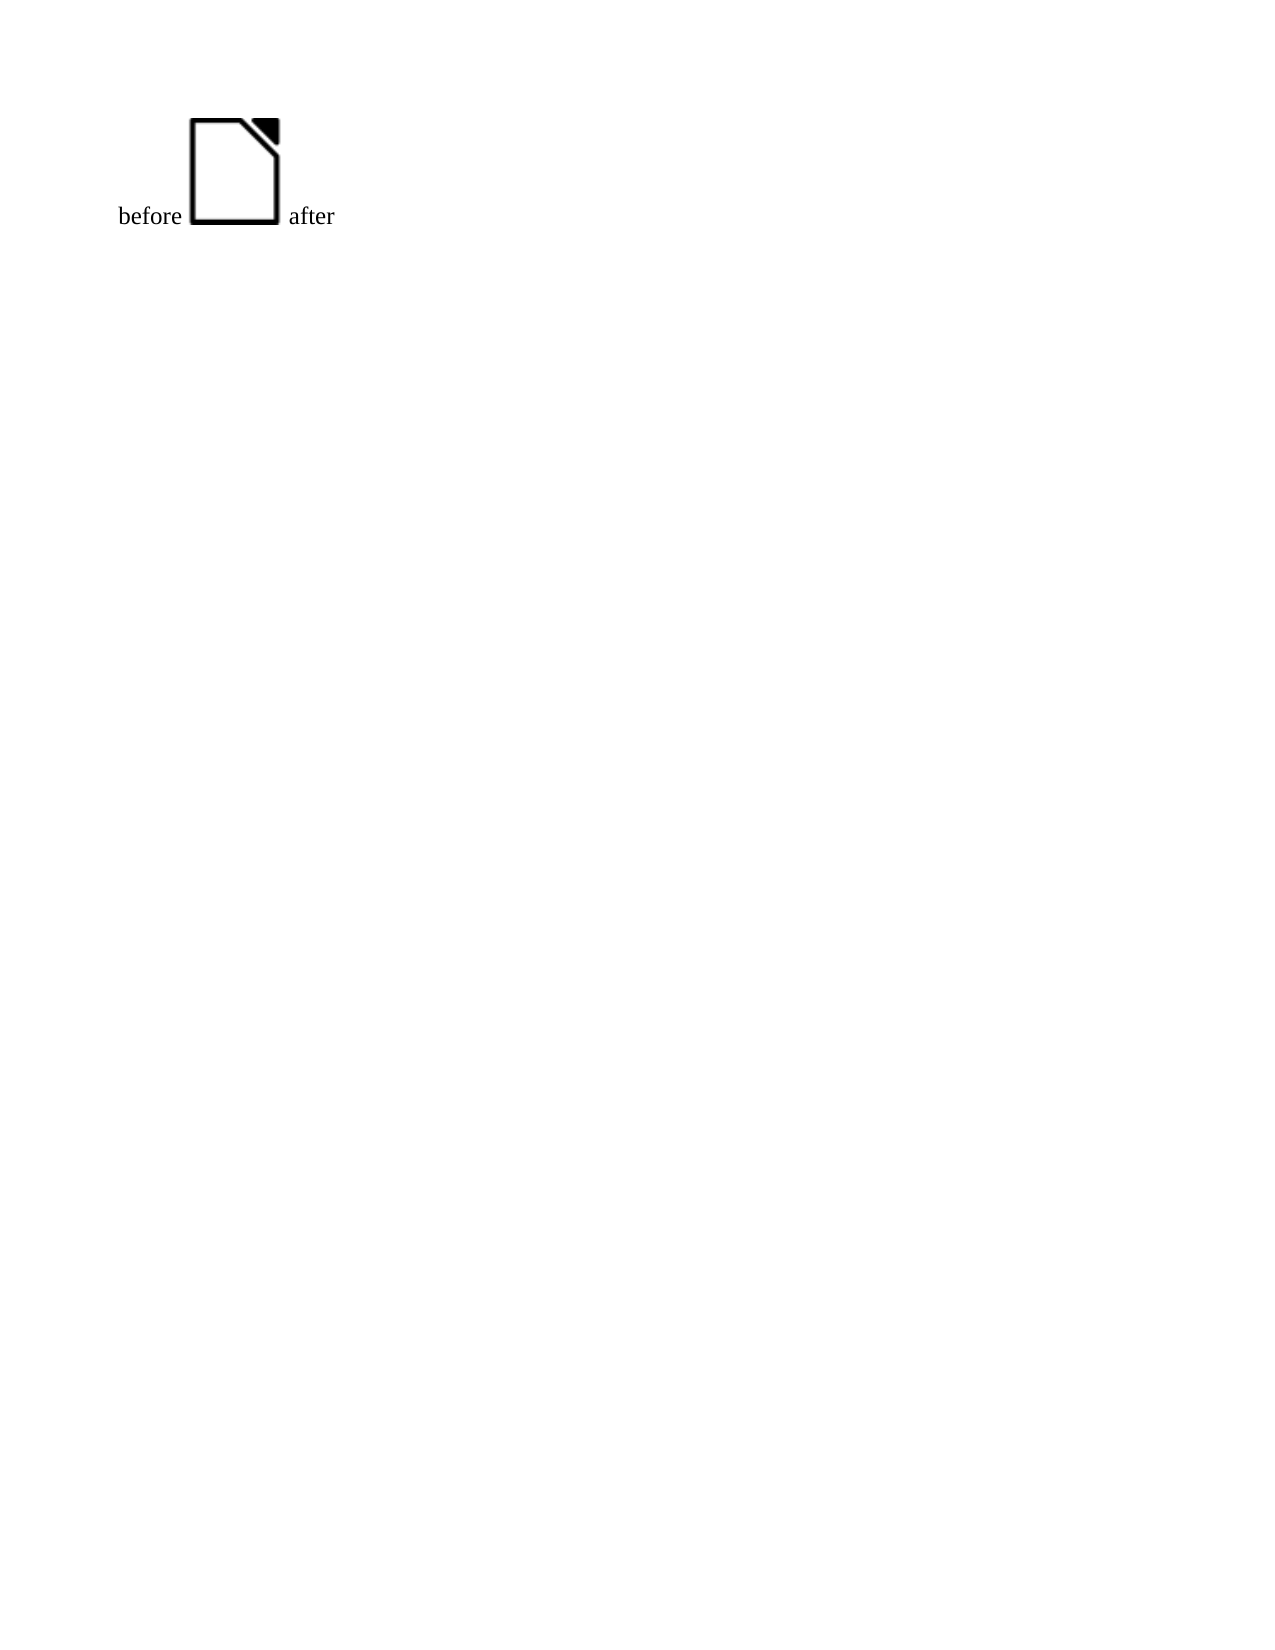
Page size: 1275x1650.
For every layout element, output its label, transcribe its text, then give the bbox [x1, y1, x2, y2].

text beforeafter [118, 118, 1157, 230]
picture [182, 118, 289, 225]
